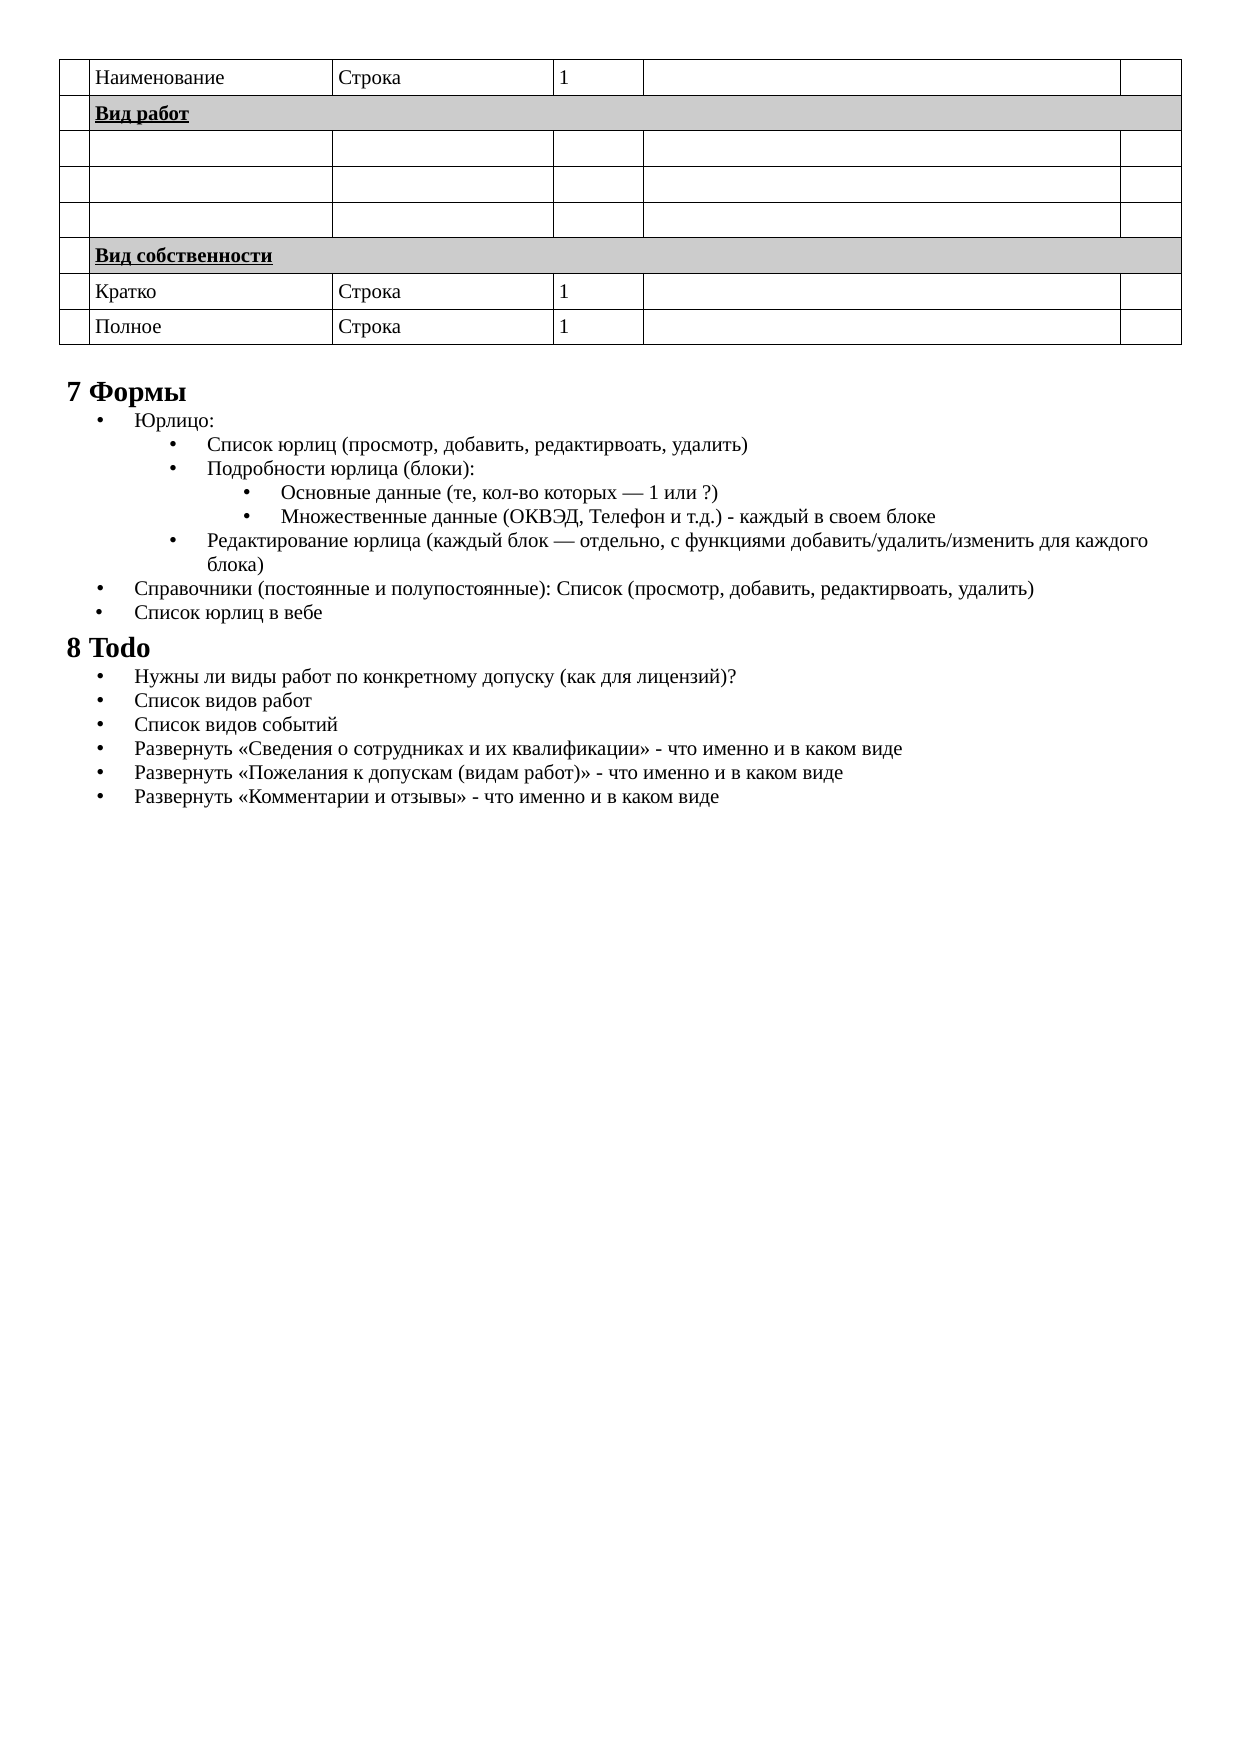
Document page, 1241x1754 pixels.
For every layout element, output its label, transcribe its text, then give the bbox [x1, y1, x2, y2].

table_cell [60, 60, 89, 95]
table_cell Кратко [90, 274, 332, 308]
list Нужны ли виды работ по конкретному допуску (как для лицензий)? [97, 664, 1181, 688]
table_cell 1 [554, 60, 643, 95]
table_cell [1121, 167, 1181, 202]
table_cell 1 [554, 310, 643, 344]
table_cell [1121, 274, 1181, 308]
list Основные данные (те, кол-во которых — 1 или ?) [243, 480, 1181, 504]
list Развернуть «Пожелания к допускам (видам работ)» - что именно и в каком виде [97, 760, 1181, 784]
list Список юрлиц в вебе [95, 600, 1181, 624]
table_cell [1121, 131, 1181, 166]
table_cell [644, 167, 1120, 202]
table_cell 1 [554, 274, 643, 308]
subtitle Todo [59, 630, 1181, 664]
table_cell Наименование [90, 60, 332, 95]
table_cell [60, 167, 89, 202]
list Справочники (постоянные и полупостоянные): Список (просмотр, добавить, редактирвоать, удалить) [97, 576, 1181, 600]
list Список видов событий [97, 712, 1181, 736]
subtitle Формы [59, 374, 1181, 408]
table_cell [333, 203, 553, 237]
table_cell [644, 274, 1120, 308]
list Юрлицо: [97, 408, 1181, 432]
table_cell [554, 203, 643, 237]
table_cell Строка [333, 310, 553, 344]
table_cell [333, 167, 553, 202]
table_cell [60, 203, 89, 237]
table_cell [1121, 310, 1181, 344]
list Редактирование юрлица (каждый блок — отдельно, с функциями добавить/удалить/изменить для каждого блока) [169, 528, 1181, 576]
table_cell [60, 131, 89, 166]
table_cell [90, 203, 332, 237]
table_cell [1121, 60, 1181, 95]
table_cell [333, 131, 553, 166]
table_cell [60, 274, 89, 308]
table_cell [644, 60, 1120, 95]
table_cell [90, 131, 332, 166]
table_cell [90, 167, 332, 202]
table_cell Вид работ [90, 96, 1181, 130]
table_cell [60, 310, 89, 344]
list Развернуть «Сведения о сотрудниках и их квалификации» - что именно и в каком виде [97, 736, 1181, 760]
table_cell [60, 96, 89, 130]
table_cell [554, 131, 643, 166]
table_cell [644, 310, 1120, 344]
table_cell [554, 167, 643, 202]
table_cell [644, 131, 1120, 166]
list Список видов работ [97, 688, 1181, 712]
table_cell [644, 203, 1120, 237]
list Развернуть «Комментарии и отзывы» - что именно и в каком виде [97, 784, 1181, 808]
list Множественные данные (ОКВЭД, Телефон и т.д.) - каждый в своем блоке [243, 504, 1181, 528]
table_cell Вид собственности [90, 238, 1181, 273]
table_cell Строка [333, 274, 553, 308]
table_cell [60, 238, 89, 273]
table_cell Строка [333, 60, 553, 95]
table_cell Полное [90, 310, 332, 344]
list Подробности юрлица (блоки): [169, 456, 1181, 480]
table_cell [1121, 203, 1181, 237]
list Список юрлиц (просмотр, добавить, редактирвоать, удалить) [169, 432, 1181, 456]
